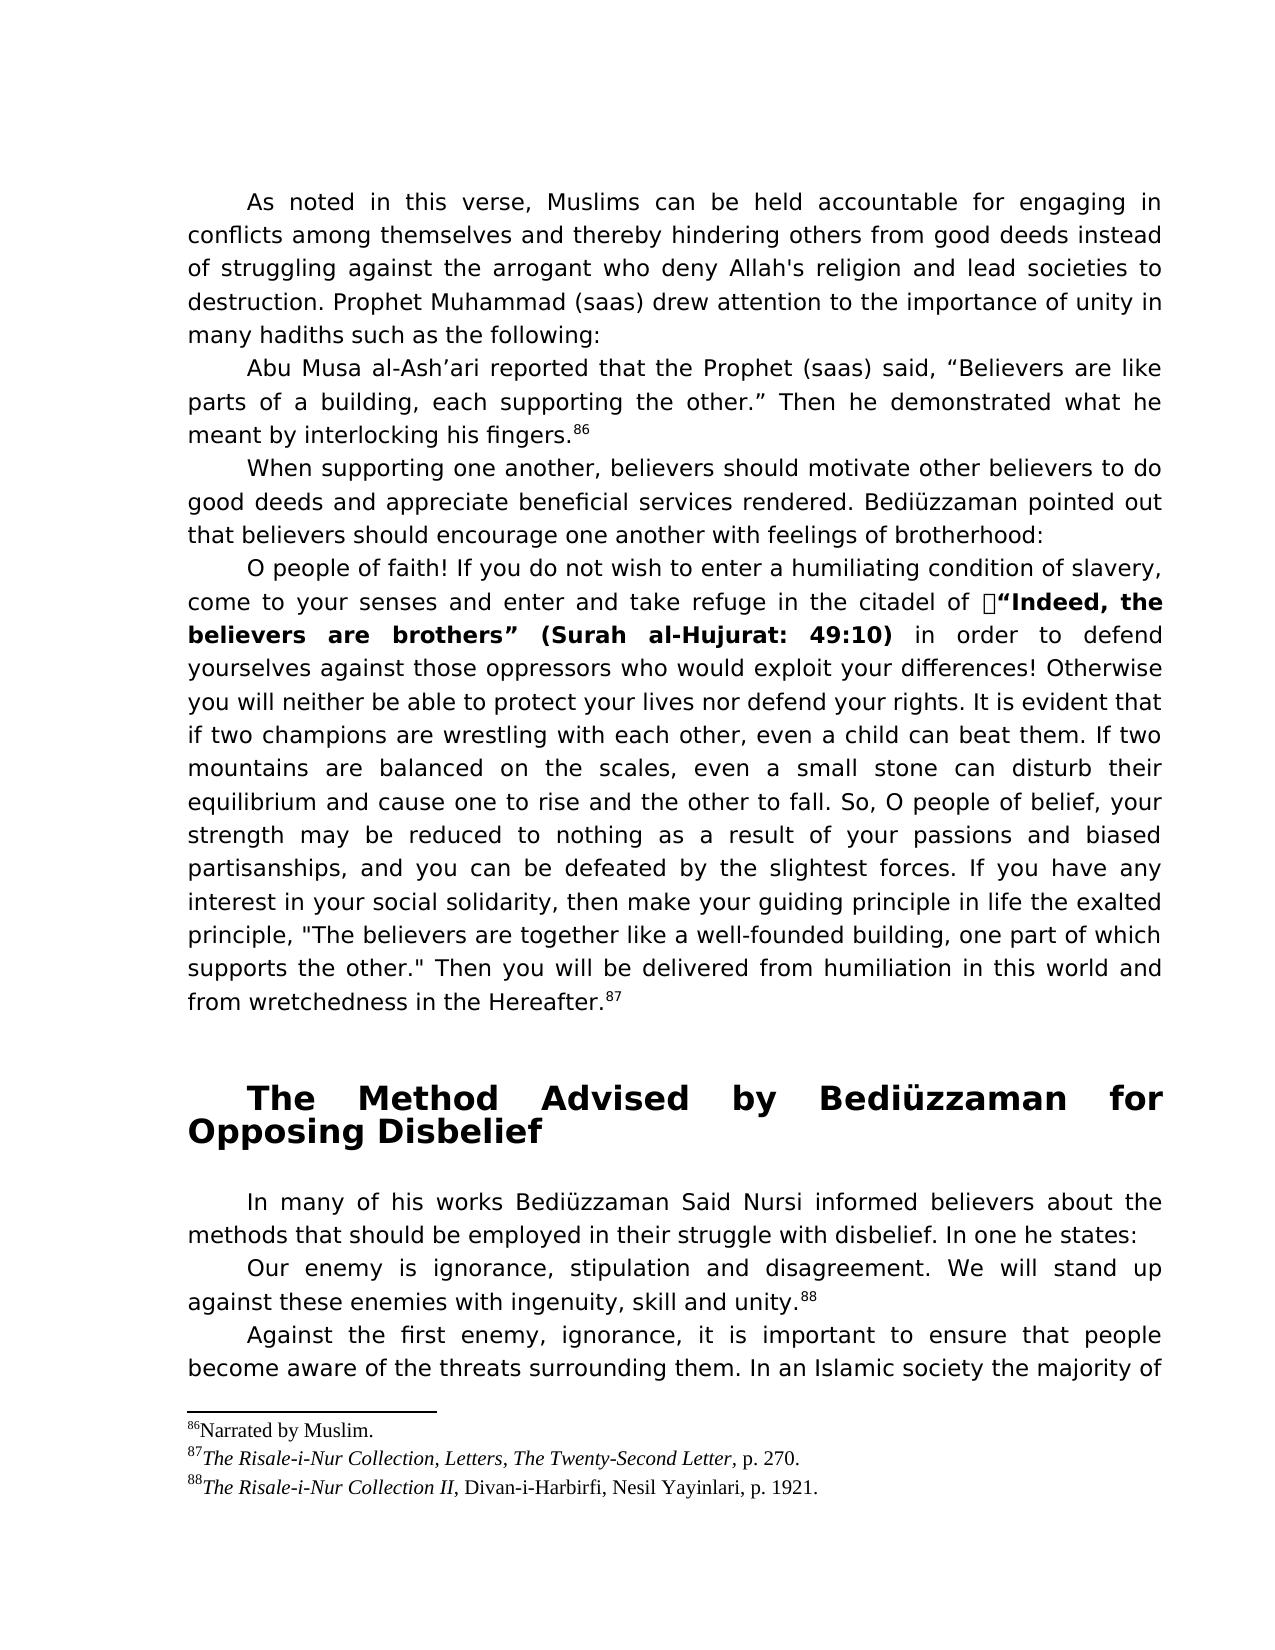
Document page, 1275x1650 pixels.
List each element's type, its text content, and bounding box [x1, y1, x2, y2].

text Narrated by Muslim. [187, 1418, 1181, 1442]
text Against the first enemy, ignorance, it is important to ensure that people become aware of the threats surrounding them. In an Islamic society the majority of [187, 1317, 1163, 1383]
text As noted in this verse, Muslims can be held accountable for engaging in conflicts among themselves and thereby hindering others from good deeds instead of struggling against the arrogant who deny Allah's religion and lead societies to destruction. Prophet Muhammad (saas) drew attention to the importance of unity in many hadiths such as the following: [187, 183, 1163, 350]
text In many of his works Bediüzzaman Said Nursi informed believers about the methods that should be employed in their struggle with disbelief. In one he states: [187, 1183, 1163, 1250]
text Abu Musa al-Ash’ari reported that the Prophet (saas) said, “Believers are like parts of a building, each supporting the other.” Then he demonstrated what he meant by interlocking his fingers. [187, 350, 1163, 450]
text When supporting one another, believers should motivate other believers to do good deeds and appreciate beneficial services rendered. Bediüzzaman pointed out that believers should encourage one another with feelings of brotherhood: [187, 450, 1163, 550]
text Our enemy is ignorance, stipulation and disagreement. We will stand up against these enemies with ingenuity, skill and unity. [187, 1250, 1163, 1317]
text The Risale-i-Nur Collection, Letters, The Twenty-Second Letter, p. 270. [187, 1442, 1181, 1471]
text The Method Advised by Bediüzzaman for Opposing Disbelief [187, 1083, 1163, 1150]
text The Risale-i-Nur Collection II, Divan-i-Harbirfi, Nesil Yayinlari, p. 1921. [187, 1471, 1181, 1500]
text O people of faith! If you do not wish to enter a humiliating condition of slavery, come to your senses and enter and take refuge in the citadel of “Indeed, the believers are brothers” (Surah al-Hujurat: 49:10) in order to defend yourselves against those oppressors who would exploit your differences! Otherwise you will neither be able to protect your lives nor defend your rights. It is evident that if two champions are wrestling with each other, even a child can beat them. If two mountains are balanced on the scales, even a small stone can disturb their equilibrium and cause one to rise and the other to fall. So, O people of belief, your strength may be reduced to nothing as a result of your passions and biased partisanships, and you can be defeated by the slightest forces. If you have any interest in your social solidarity, then make your guiding principle in life the exalted principle, "The believers are together like a well-founded building, one part of which supports the other." Then you will be delivered from humiliation in this world and from wretchedness in the Hereafter. [187, 550, 1163, 1017]
